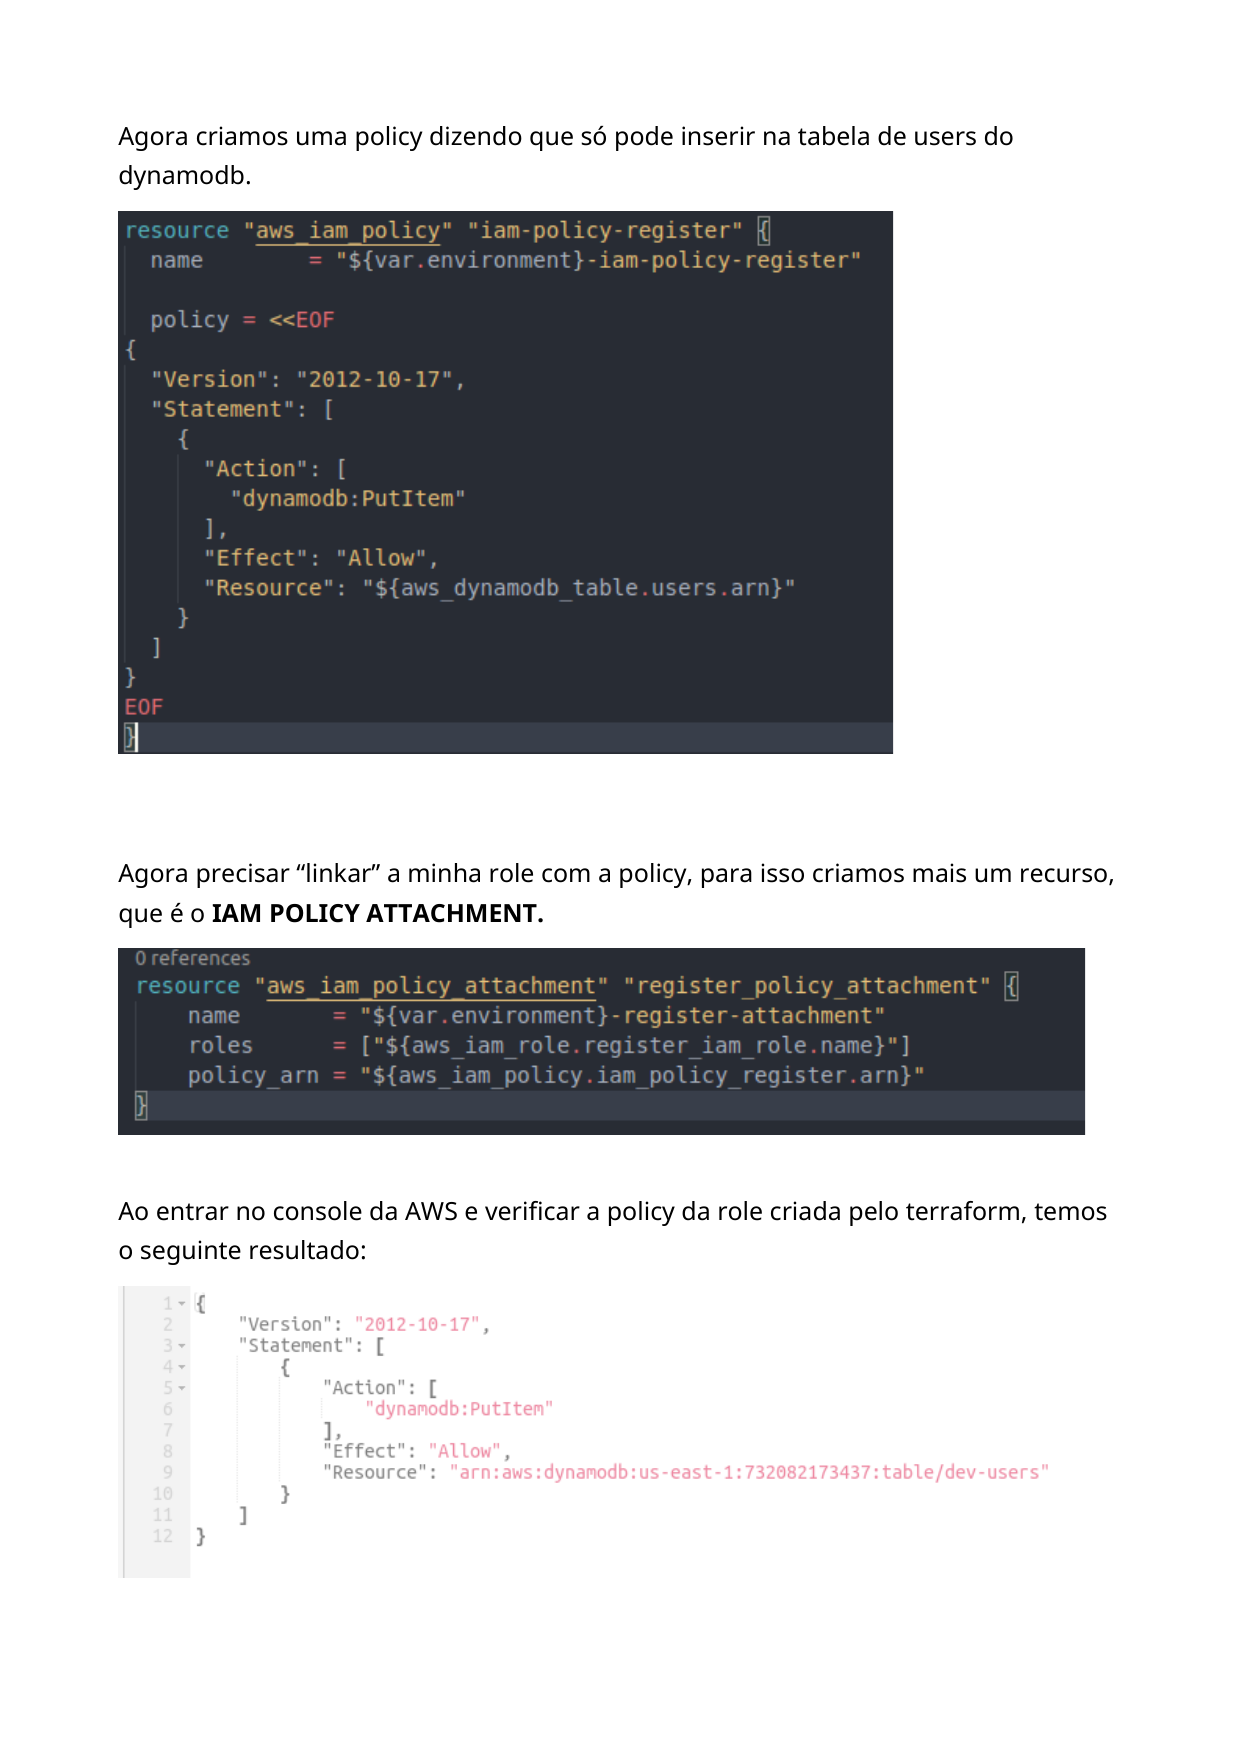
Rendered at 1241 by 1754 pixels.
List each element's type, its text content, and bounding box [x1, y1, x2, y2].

picture [118, 211, 894, 754]
text Ao entrar no console da AWS e verificar a policy da role criada pelo terraform, temos o seguinte resultado: [118, 1194, 1122, 1267]
picture [118, 1286, 1123, 1578]
text Agora criamos uma policy dizendo que só pode inserir na tabela de users do dynamodb. [118, 118, 1122, 191]
picture [118, 948, 1086, 1135]
text Agora precisar “linkar” a minha role com a policy, para isso criamos mais um recurso, que é o IAM POLICY ATTACHMENT. [118, 856, 1122, 929]
